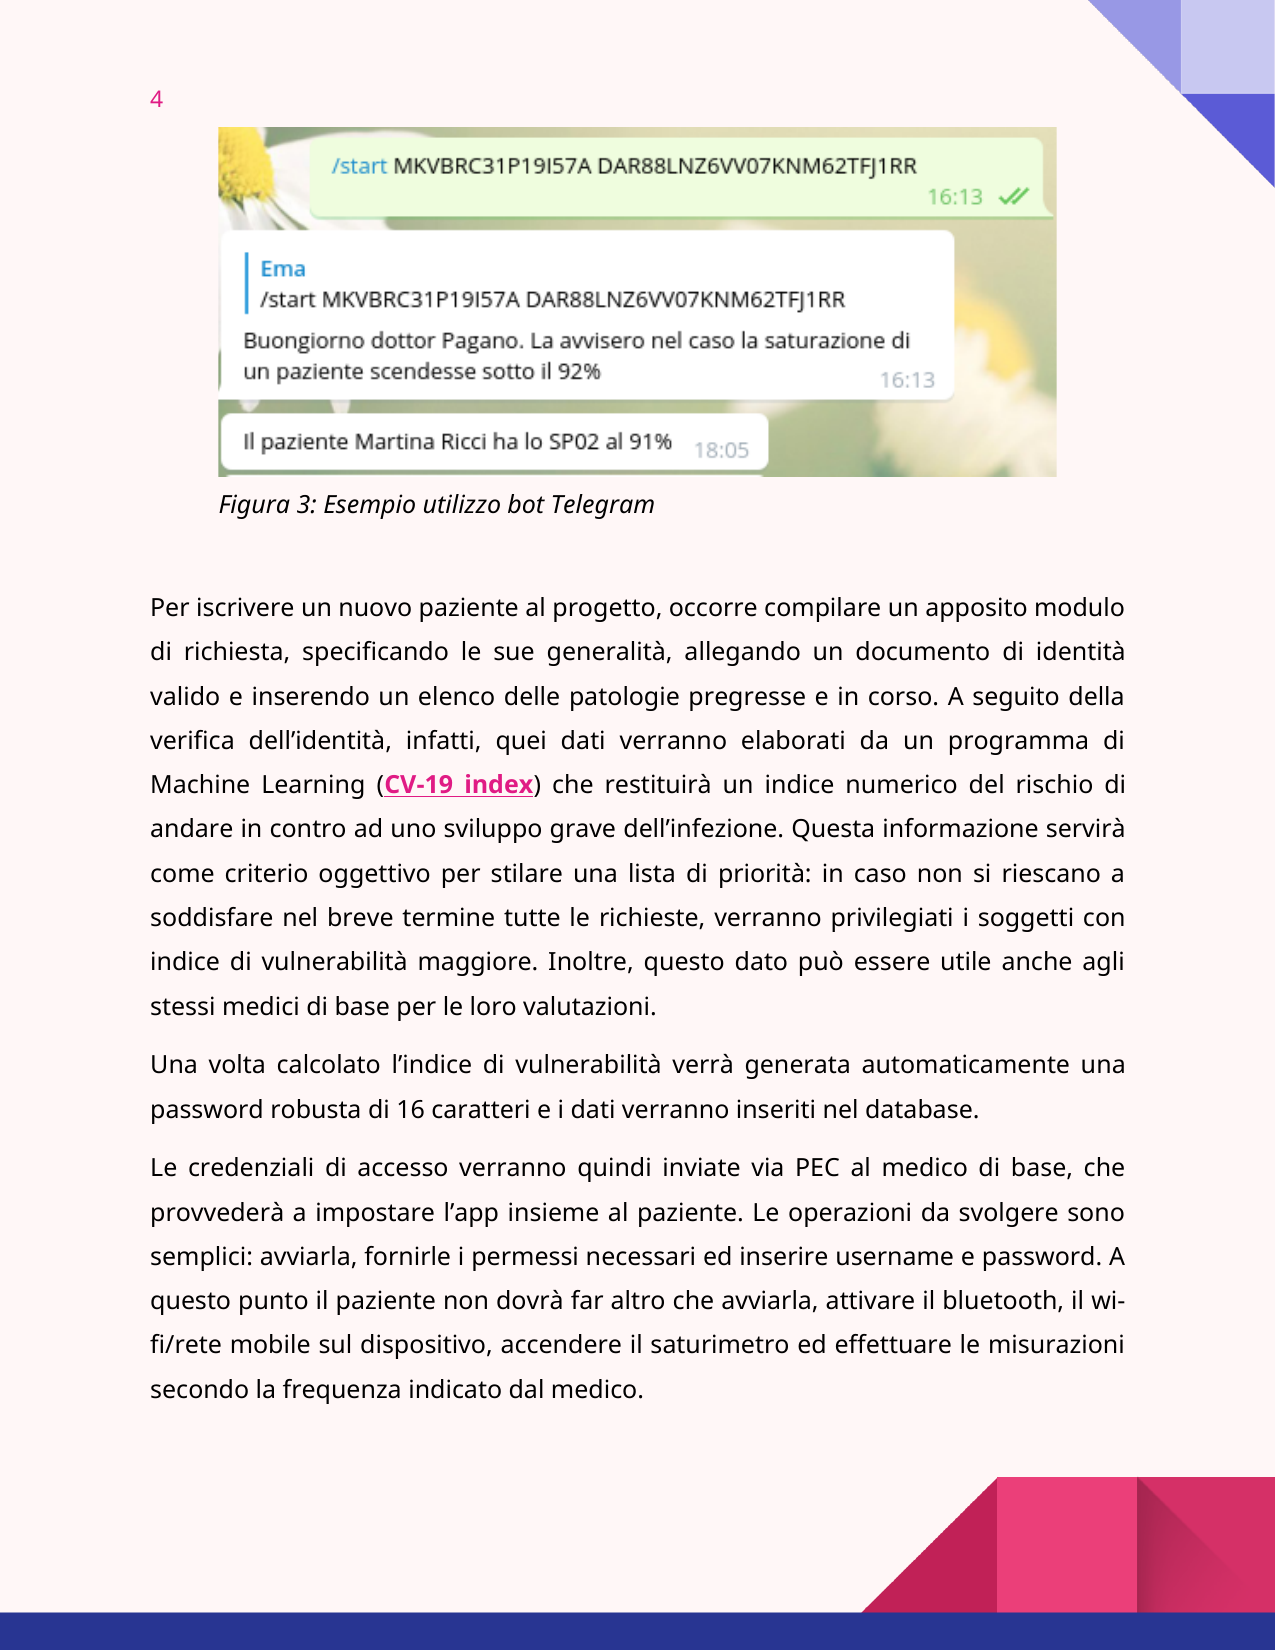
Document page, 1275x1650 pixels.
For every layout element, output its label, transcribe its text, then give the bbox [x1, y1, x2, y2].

picture [1087, 0, 1275, 188]
picture [218, 127, 1057, 477]
text Una volta calcolato l’indice di vulnerabilità verrà generata automaticamente una password robusta di 16 caratteri e i dati verranno inseriti nel database. [150, 1047, 1127, 1125]
text Per iscrivere un nuovo paziente al progetto, occorre compilare un apposito modulo di richiesta, specificando le sue generalità, allegando un documento di identità valido e inserendo un elenco delle patologie pregresse e in corso. A seguito della verifica dell’identità, infatti, quei dati verranno elaborati da un programma di Machine Learning (CV-19 index) che restituirà un indice numerico del rischio di andare in contro ad uno sviluppo grave dell’infezione. Questa informazione servirà come criterio oggettivo per stilare una lista di priorità: in caso non si riescano a soddisfare nel breve termine tutte le richieste, verranno privilegiati i soggetti con indice di vulnerabilità maggiore. Inoltre, questo dato può essere utile anche agli stessi medici di base per le loro valutazioni. [150, 590, 1127, 1022]
text Figura 3: Esempio utilizzo bot Telegram [218, 477, 1057, 521]
text Le credenziali di accesso verranno quindi inviate via PEC al medico di base, che provvederà a impostare l’app insieme al paziente. Le operazioni da svolgere sono semplici: avviarla, fornirle i permessi necessari ed inserire username e password. A questo punto il paziente non dovrà far altro che avviarla, attivare il bluetooth, il wi-fi/rete mobile sul dispositivo, accendere il saturimetro ed effettuare le misurazioni secondo la frequenza indicato dal medico. [150, 1150, 1127, 1406]
picture [0, 1475, 1275, 1650]
